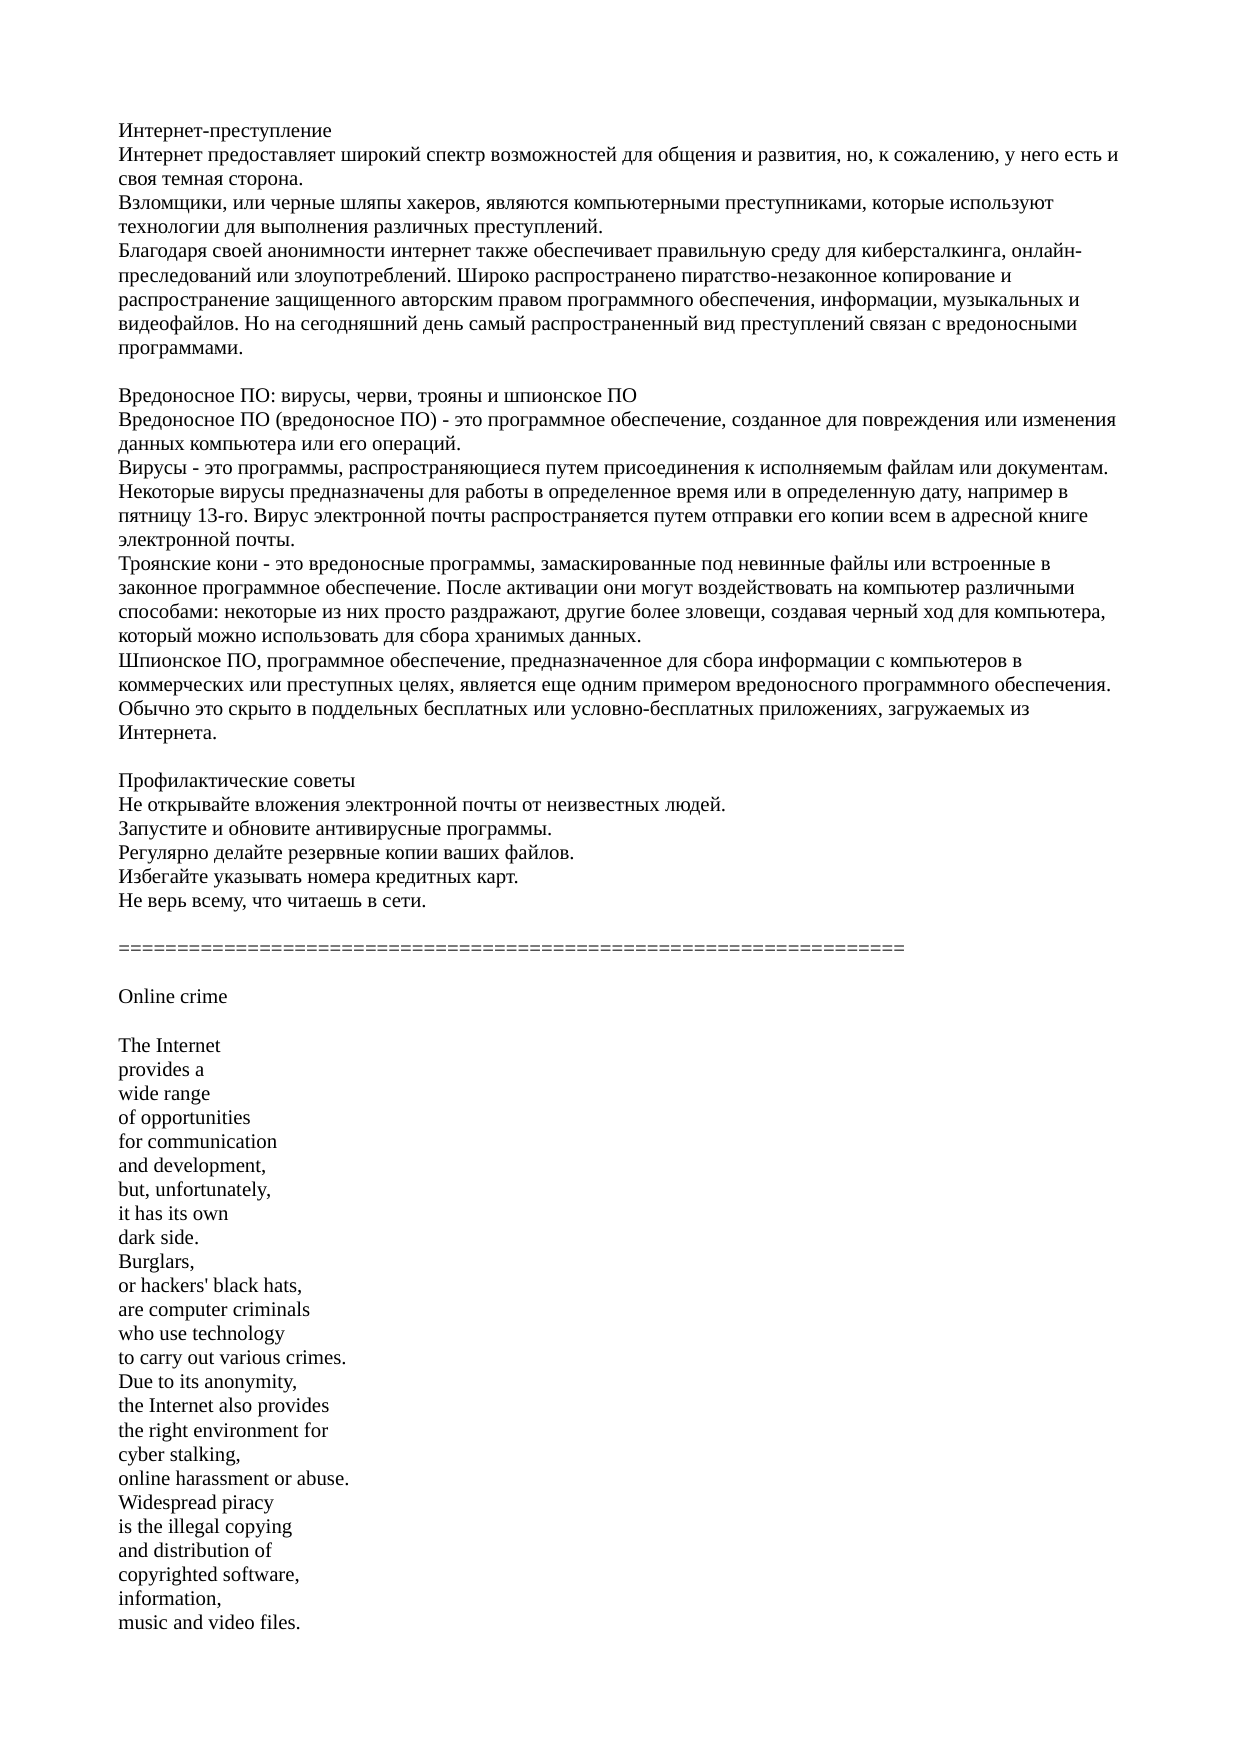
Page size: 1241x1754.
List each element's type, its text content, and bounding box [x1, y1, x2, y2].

text Шпионское ПО, программное обеспечение, предназначенное для сбора информации с компьютеров в коммерческих или преступных целях, является еще одним примером вредоносного программного обеспечения. Обычно это скрыто в поддельных бесплатных или условно-бесплатных приложениях, загружаемых из Интернета. [118, 647, 1122, 744]
text Запустите и обновите антивирусные программы. [118, 816, 1122, 840]
text Burglars, [118, 1249, 1122, 1273]
text Вредоносное ПО: вирусы, черви, трояны и шпионское ПО [118, 383, 1122, 407]
text for communication [118, 1129, 1122, 1153]
text Интернет-преступление [118, 118, 1122, 142]
text Благодаря своей анонимности интернет также обеспечивает правильную среду для киберсталкинга, онлайн-преследований или злоупотреблений. Широко распространено пиратство-незаконное копирование и распространение защищенного авторским правом программного обеспечения, информации, музыкальных и видеофайлов. Но на сегодняшний день самый распространенный вид преступлений связан с вредоносными программами. [118, 238, 1122, 359]
text who use technology [118, 1321, 1122, 1345]
text information, [118, 1586, 1122, 1610]
text to carry out various crimes. [118, 1345, 1122, 1369]
text Due to its anonymity, [118, 1369, 1122, 1393]
text Вирусы - это программы, распространяющиеся путем присоединения к исполняемым файлам или документам. Некоторые вирусы предназначены для работы в определенное время или в определенную дату, например в пятницу 13-го. Вирус электронной почты распространяется путем отправки его копии всем в адресной книге электронной почты. [118, 455, 1122, 551]
text are computer criminals [118, 1297, 1122, 1321]
text it has its own [118, 1201, 1122, 1225]
text but, unfortunately, [118, 1177, 1122, 1201]
text Вредоносное ПО (вредоносное ПО) - это программное обеспечение, созданное для повреждения или изменения данных компьютера или его операций. [118, 407, 1122, 455]
text Избегайте указывать номера кредитных карт. [118, 864, 1122, 888]
text and distribution of [118, 1538, 1122, 1562]
text provides a [118, 1057, 1122, 1081]
text wide range [118, 1081, 1122, 1105]
text Регулярно делайте резервные копии ваших файлов. [118, 840, 1122, 864]
text Троянские кони - это вредоносные программы, замаскированные под невинные файлы или встроенные в законное программное обеспечение. После активации они могут воздействовать на компьютер различными способами: некоторые из них просто раздражают, другие более зловещи, создавая черный ход для компьютера, который можно использовать для сбора хранимых данных. [118, 551, 1122, 647]
text or hackers' black hats, [118, 1273, 1122, 1297]
text =================================================================== [118, 936, 1122, 960]
text cyber stalking, [118, 1442, 1122, 1466]
text The Internet [118, 1032, 1122, 1057]
text Online crime [118, 984, 1122, 1008]
text music and video files. [118, 1610, 1122, 1634]
text dark side. [118, 1225, 1122, 1249]
text the right environment for [118, 1417, 1122, 1442]
text online harassment or abuse. [118, 1466, 1122, 1490]
text Не верь всему, что читаешь в сети. [118, 888, 1122, 912]
text Профилактические советы [118, 768, 1122, 792]
text Взломщики, или черные шляпы хакеров, являются компьютерными преступниками, которые используют технологии для выполнения различных преступлений. [118, 190, 1122, 238]
text Widespread piracy [118, 1490, 1122, 1514]
text copyrighted software, [118, 1562, 1122, 1586]
text and development, [118, 1153, 1122, 1177]
text of opportunities [118, 1105, 1122, 1129]
text is the illegal copying [118, 1514, 1122, 1538]
text the Internet also provides [118, 1393, 1122, 1417]
text Не открывайте вложения электронной почты от неизвестных людей. [118, 792, 1122, 816]
text Интернет предоставляет широкий спектр возможностей для общения и развития, но, к сожалению, у него есть и своя темная сторона. [118, 142, 1122, 190]
